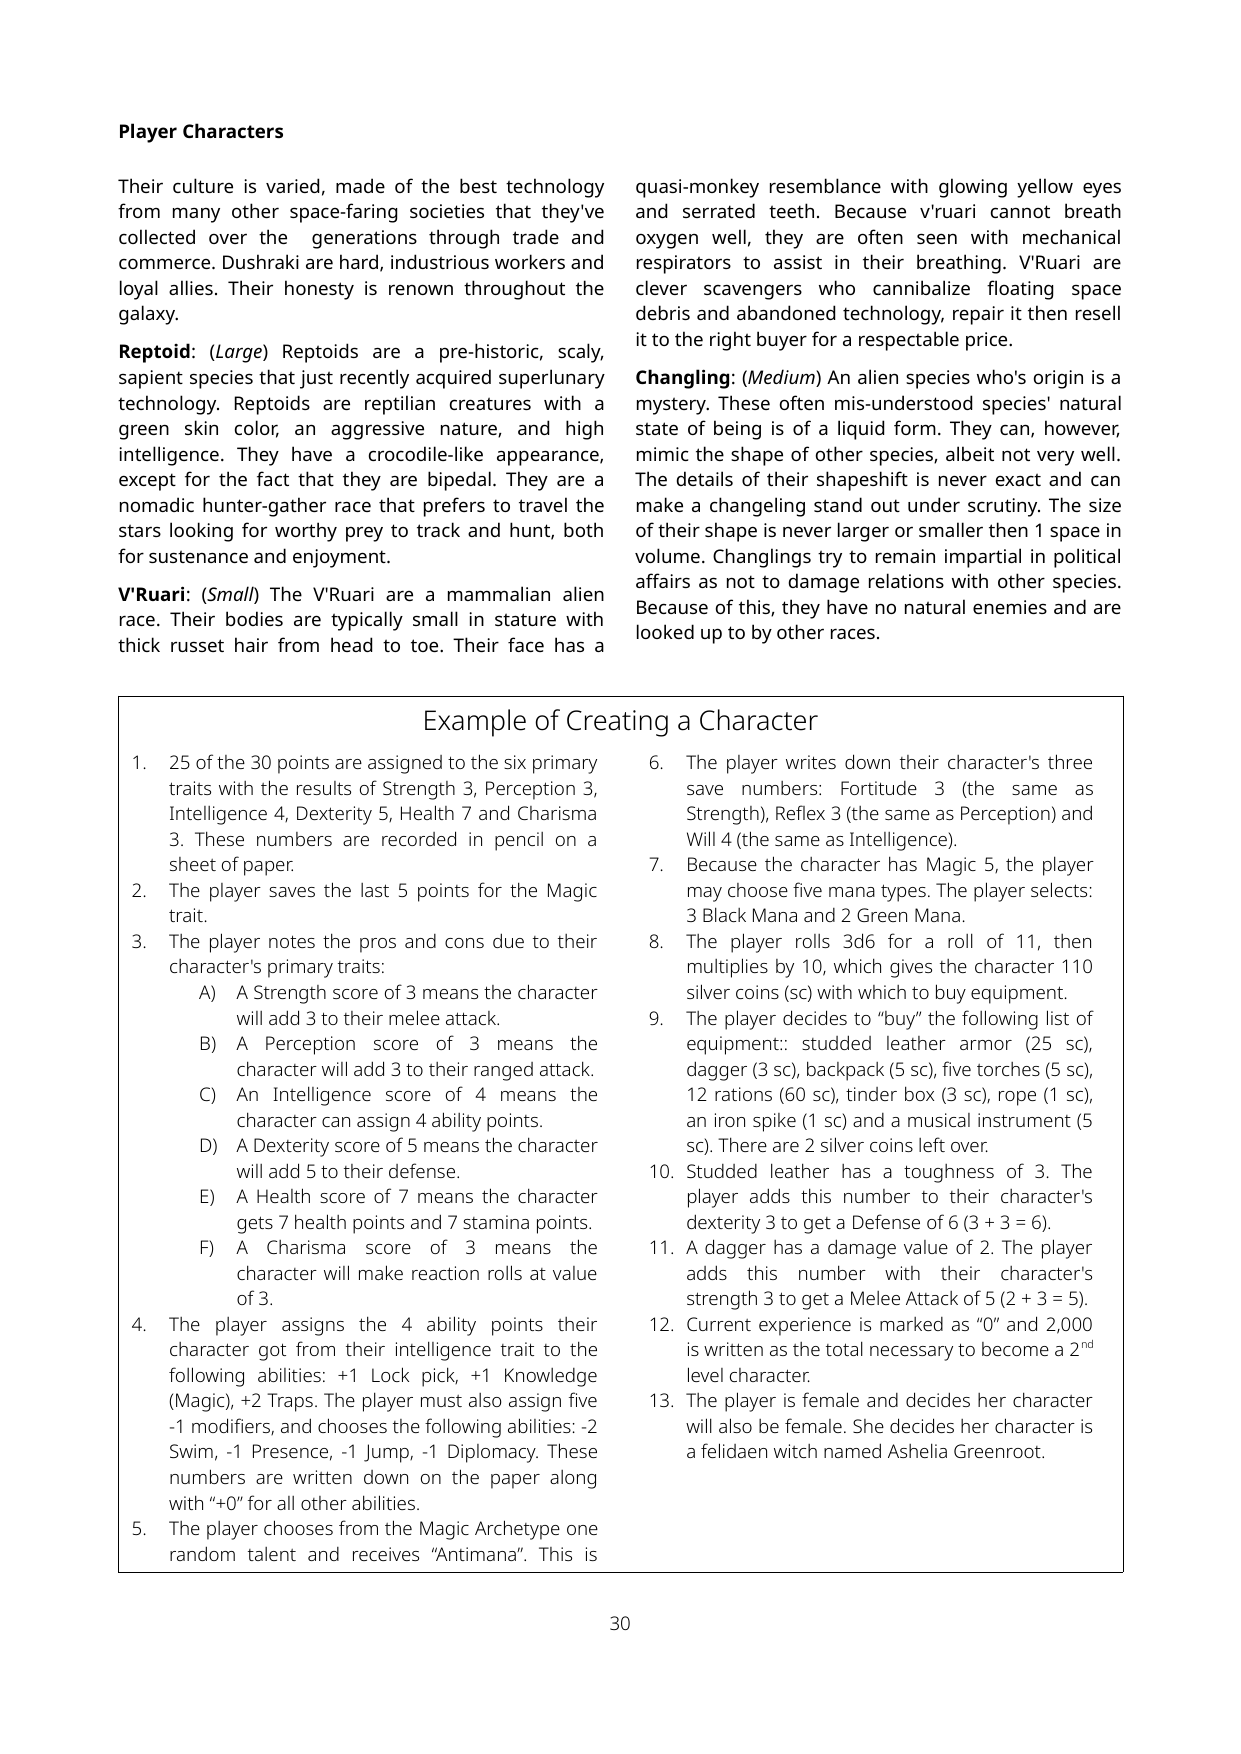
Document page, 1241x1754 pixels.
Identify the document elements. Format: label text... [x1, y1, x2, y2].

table_cell [1099, 744, 1123, 1572]
text Changling: (Medium) An alien species who's origin is a mystery. These often mis-understood species' natural state of being is of a liquid form. They can, however, mimic the shape of other species, albeit not very well. The details of their shapeshift is never exact and can make a changeling stand out under scrutiny. The size of their shape is never larger or smaller then 1 space in volume. Changlings try to remain impartial in political affairs as not to damage relations with other species. Because of this, they have no natural enemies and are looked up to by other races. [635, 364, 1122, 645]
text quasi-monkey resemblance with glowing yellow eyes and serrated teeth. Because v'ruari cannot breath oxygen well, they are often seen with mechanical respirators to assist in their breathing. V'Ruari are clever scavengers who cannibalize floating space debris and abandoned technology, repair it then resell it to the right buyer for a respectable price. [635, 173, 1122, 352]
text Their culture is varied, made of the best technology from many other space-faring societies that they've collected over the generations through trade and commerce. Dushraki are hard, industrious workers and loyal allies. Their honesty is renown throughout the galaxy. [118, 173, 605, 326]
table_cell 25 of the 30 points are assigned to the six primary traits with the results of Strength 3, Perception 3, Intelligence 4, Dexterity 5, Health 7 and Charisma 3. These numbers are recorded in pencil on a sheet of paper. The player saves the last 5 points for the Magic trait. The player notes the pros and cons due to their character's primary traits: A Strength score of 3 means the character will add 3 to their melee attack. A Perception score of 3 means the character will add 3 to their ranged attack. An Intelligence score of 4 means the character can assign 4 ability points. A Dexterity score of 5 means the character will add 5 to their defense. A Health score of 7 means the character gets 7 health points and 7 stamina points. A Charisma score of 3 means the character will make reaction rolls at value of 3. The player assigns the 4 ability points their character got from their intelligence trait to the following abilities: +1 Lock pick, +1 Knowledge (Magic), +2 Traps. The player must also assign five -1 modifiers, and chooses the following abilities: -2 Swim, -1 Presence, -1 Jump, -1 Diplomacy. These numbers are written down on the paper along with “+0” for all other abilities. The player chooses from the Magic Archetype one random talent and receives “Antimana”. This is [119, 744, 604, 1572]
table_header Example of Creating a Character [119, 697, 1123, 744]
table_cell The player writes down their character's three save numbers: Fortitude 3 (the same as Strength), Reflex 3 (the same as Perception) and Will 4 (the same as Intelligence). Because the character has Magic 5, the player may choose five mana types. The player selects: 3 Black Mana and 2 Green Mana. The player rolls 3d6 for a roll of 11, then multiplies by 10, which gives the character 110 silver coins (sc) with which to buy equipment. The player decides to “buy” the following list of equipment:: studded leather armor (25 sc), dagger (3 sc), backpack (5 sc), five torches (5 sc), 12 rations (60 sc), tinder box (3 sc), rope (1 sc), an iron spike (1 sc) and a musical instrument (5 sc). There are 2 silver coins left over. Studded leather has a toughness of 3. The player adds this number to their character's dexterity 3 to get a Defense of 6 (3 + 3 = 6). A dagger has a damage value of 2. The player adds this number with their character's strength 3 to get a Melee Attack of 5 (2 + 3 = 5). Current experience is marked as “0” and 2,000 is written as the total necessary to become a 2nd level character. The player is female and decides her character will also be female. She decides her character is a felidaen witch named Ashelia Greenroot. [635, 744, 1099, 1572]
table_cell [604, 744, 635, 1572]
text Reptoid: (Large) Reptoids are a pre-historic, scaly, sapient species that just recently acquired superlunary technology. Reptoids are reptilian creatures with a green skin color, an aggressive nature, and high intelligence. They have a crocodile-like appearance, except for the fact that they are bipedal. They are a nomadic hunter-gather race that prefers to travel the stars looking for worthy prey to track and hunt, both for sustenance and enjoyment. [118, 339, 605, 568]
text V'Ruari: (Small) The V'Ruari are a mammalian alien race. Their bodies are typically small in stature with thick russet hair from head to toe. Their face has a [118, 581, 605, 657]
